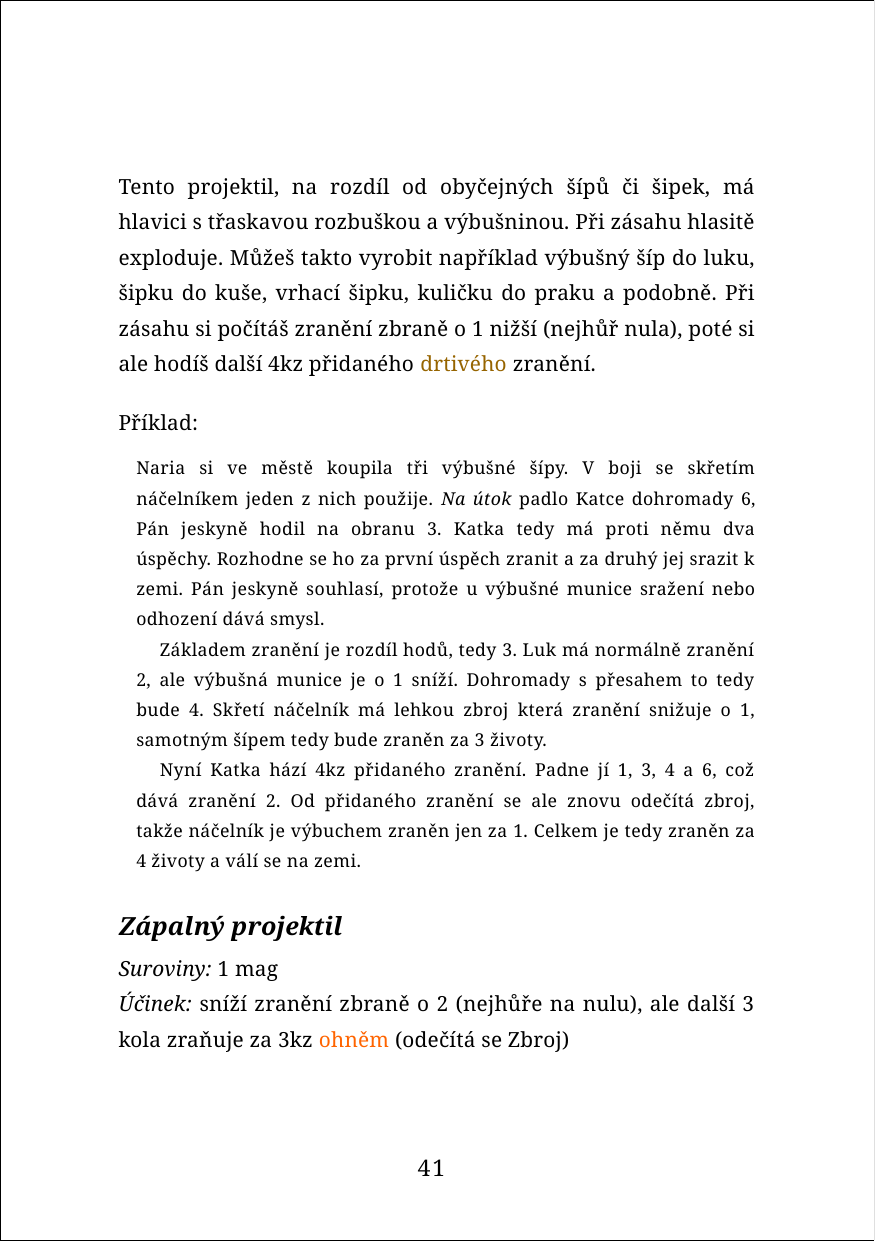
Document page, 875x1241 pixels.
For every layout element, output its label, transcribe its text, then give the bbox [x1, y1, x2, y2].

text Příklad: [118, 408, 756, 437]
text Naria si ve městě koupila tři výbušné šípy. V boji se skřetím náčelníkem jeden z nich použije. Na útok padlo Katce dohromady 6, Pán jeskyně hodil na obranu 3. Katka tedy má proti němu dva úspěchy. Rozhodne se ho za první úspěch zranit a za druhý jej srazit k zemi. Pán jeskyně souhlasí, protože u výbušné munice sražení nebo odhození dává smysl. Základem zranění je rozdíl hodů, tedy 3. Luk má normálně zranění 2, ale výbušná munice je o 1 sníží. Dohromady s přesahem to tedy bude 4. Skřetí náčelník má lehkou zbroj která zranění snižuje o 1, samotným šípem tedy bude zraněn za 3 životy. Nyní Katka hází 4kz přidaného zranění. Padne jí 1, 3, 4 a 6, což dává zranění 2. Od přidaného zranění se ale znovu odečítá zbroj, takže náčelník je výbuchem zraněn jen za 1. Celkem je tedy zraněn za 4 životy a válí se na zemi. [136, 456, 756, 873]
subtitle Zápalný projektil [118, 908, 756, 942]
text Tento projektil, na rozdíl od obyčejných šípů či šipek, má hlavici s třaskavou rozbuškou a výbušninou. Při zásahu hlasitě exploduje. Můžeš takto vyrobit například výbušný šíp do luku, šipku do kuše, vrhací šipku, kuličku do praku a podobně. Při zásahu si počítáš zranění zbraně o 1 nižší (nejhůř nula), poté si ale hodíš další 4kz přidaného drtivého zranění. [118, 172, 756, 378]
text Suroviny: 1 mag Účinek: sníží zranění zbraně o 2 (nejhůře na nulu), ale další 3 kola zraňuje za 3kz ohněm (odečítá se Zbroj) [118, 954, 756, 1053]
